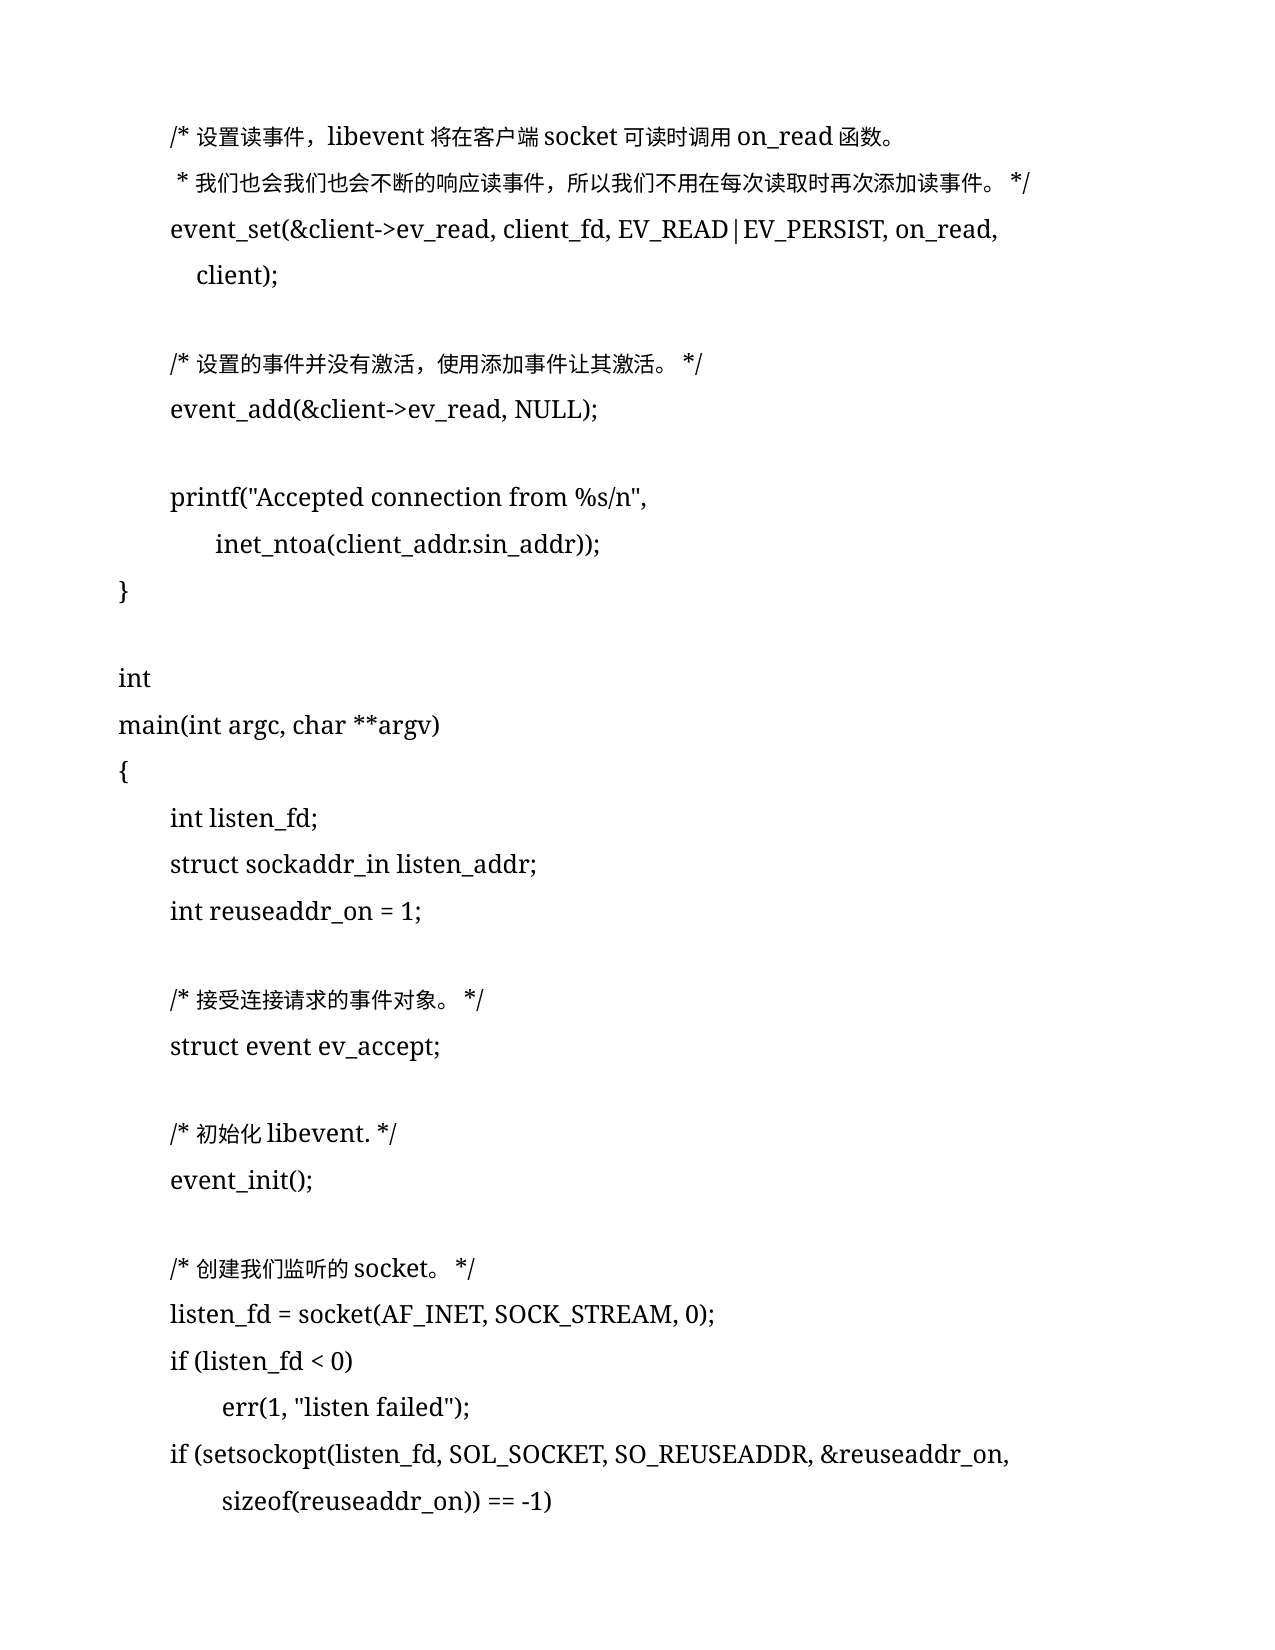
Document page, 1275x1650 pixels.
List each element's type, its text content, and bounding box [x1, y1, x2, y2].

text event_init(); [118, 1162, 1157, 1197]
text if (setsockopt(listen_fd, SOL_SOCKET, SO_REUSEADDR, &reuseaddr_on, [118, 1437, 1157, 1471]
text event_add(&client->ev_read, NULL); [118, 392, 1157, 426]
text inet_ntoa(client_addr.sin_addr)); [118, 527, 1157, 561]
text /* 设置的事件并没有激活，使用添加事件让其激活。 */ [118, 346, 1157, 380]
text client); [118, 258, 1157, 292]
text listen_fd = socket(AF_INET, SOCK_STREAM, 0); [118, 1297, 1157, 1331]
text /* 创建我们监听的socket。 */ [118, 1250, 1157, 1284]
text if (listen_fd < 0) [118, 1343, 1157, 1377]
text * 我们也会我们也会不断的响应读事件，所以我们不用在每次读取时再次添加读事件。 */ [118, 165, 1157, 199]
text int [118, 661, 1157, 695]
text /* 设置读事件，libevent将在客户端socket可读时调用on_read函数。 [118, 118, 1157, 152]
text int reuseaddr_on = 1; [118, 894, 1157, 928]
text int listen_fd; [118, 801, 1157, 835]
text /* 初始化 libevent. */ [118, 1116, 1157, 1150]
text sizeof(reuseaddr_on)) == -1) [118, 1483, 1157, 1517]
text event_set(&client->ev_read, client_fd, EV_READ|EV_PERSIST, on_read, [118, 211, 1157, 245]
text /* 接受连接请求的事件对象。 */ [118, 982, 1157, 1016]
text main(int argc, char **argv) [118, 707, 1157, 742]
text printf("Accepted connection from %s/n", [118, 480, 1157, 514]
text struct sockaddr_in listen_addr; [118, 847, 1157, 881]
text struct event ev_accept; [118, 1028, 1157, 1062]
text } [118, 573, 1157, 607]
text err(1, "listen failed"); [118, 1390, 1157, 1424]
text { [118, 754, 1157, 788]
